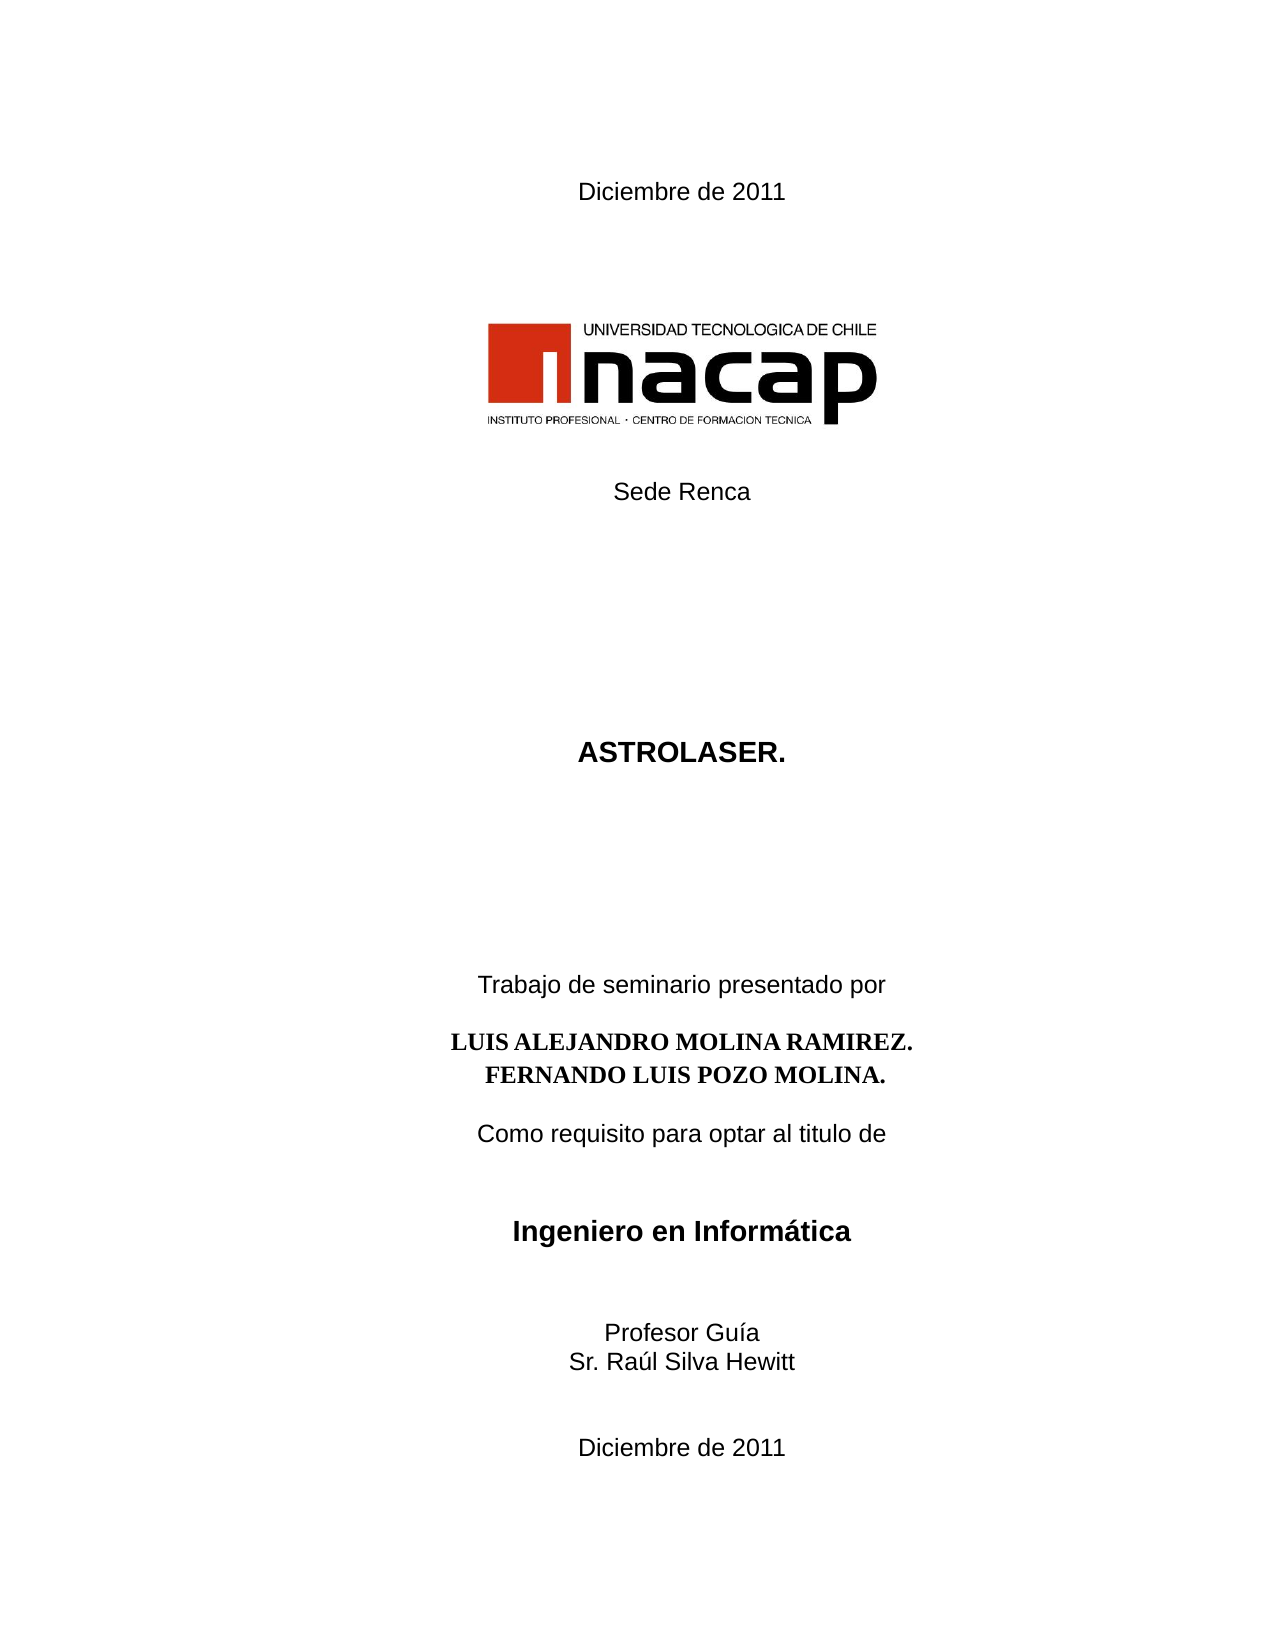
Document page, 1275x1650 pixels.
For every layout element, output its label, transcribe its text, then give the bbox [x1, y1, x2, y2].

text FERNANDO LUIS POZO MOLINA. [236, 1056, 1127, 1090]
text Trabajo de seminario presentado por [236, 970, 1127, 999]
picture [465, 301, 899, 446]
text LUIS ALEJANDRO MOLINA RAMIREZ. [236, 1027, 1127, 1056]
text Sr. Raúl Silva Hewitt [236, 1347, 1127, 1375]
text Sede Renca [236, 476, 1127, 505]
text Como requisito para optar al titulo de [236, 1118, 1127, 1147]
text Profesor Guía [236, 1318, 1127, 1347]
text Diciembre de 2011 [236, 1433, 1127, 1462]
text ASTROLASER. [236, 735, 1127, 769]
text Ingeniero en Informática [236, 1214, 1127, 1248]
text Diciembre de 2011 [236, 177, 1127, 206]
